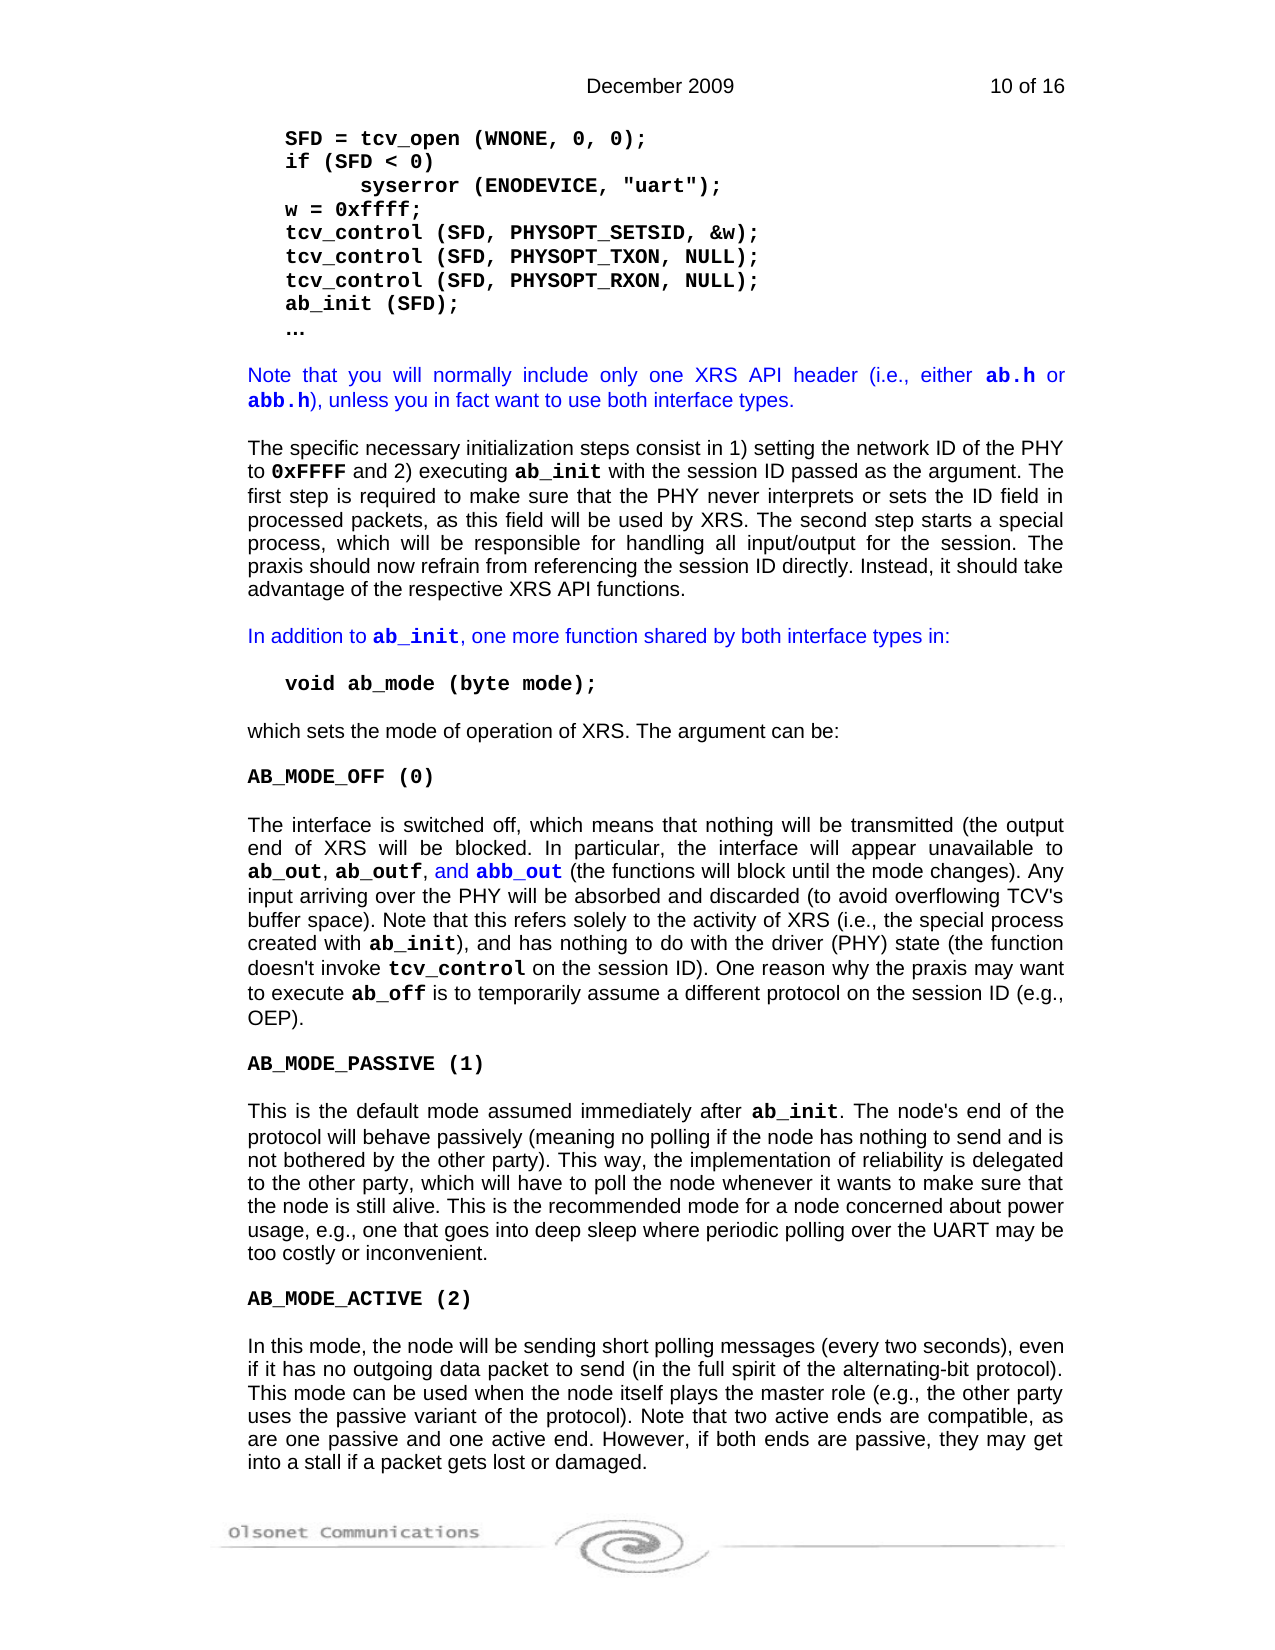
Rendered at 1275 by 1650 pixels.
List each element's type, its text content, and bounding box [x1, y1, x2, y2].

text The interface is switched off, which means that nothing will be transmitted (the output end of XRS will be blocked. In particular, the interface will appear unavailable to ab_out, ab_outf, and abb_out (the functions will block until the mode changes). Any input arriving over the PHY will be absorbed and discarded (to avoid overflowing TCV's buffer space). Note that this refers solely to the activity of XRS (i.e., the special process created with ab_init), and has nothing to do with the driver (PHY) state (the function doesn't invoke tcv_control on the session ID). One reason why the praxis may want to execute ab_off is to temporarily assume a different protocol on the session ID (e.g., OEP). [247, 813, 1065, 1030]
text tcv_control (SFD, PHYSOPT_TXON, NULL); [285, 246, 1065, 269]
text SFD = tcv_open (WNONE, 0, 0); [285, 128, 1065, 151]
text In addition to ab_init, one more function shared by both interface types in: [247, 624, 1065, 649]
text AB_MODE_PASSIVE (1) [247, 1053, 1065, 1077]
text tcv_control (SFD, PHYSOPT_RXON, NULL); [285, 269, 1065, 293]
text This is the default mode assumed immediately after ab_init. The node's end of the protocol will behave passively (meaning no polling if the node has nothing to send and is not bothered by the other party). This way, the implementation of reliability is delegated to the other party, which will have to poll the node whenever it wants to make sure that the node is still alive. This is the recommended mode for a node concerned about power usage, e.g., one that goes into deep sleep where periodic polling over the UART may be too costly or inconvenient. [247, 1100, 1065, 1264]
text if (SFD < 0) [285, 151, 1065, 175]
text … [285, 317, 1065, 340]
text The specific necessary initialization steps consist in 1) setting the network ID of the PHY to 0xFFFF and 2) executing ab_init with the session ID passed as the argument. The first step is required to make sure that the PHY never interprets or sets the ID field in processed packets, as this field will be used by XRS. The second step starts a special process, which will be responsible for handling all input/output for the session. The praxis should now refrain from referencing the session ID directly. Instead, it should take advantage of the respective XRS API functions. [247, 437, 1065, 601]
text In this mode, the node will be sending short polling messages (every two seconds), even if it has no outgoing data packet to send (in the full spirit of the alternating-bit protocol). This mode can be used when the node itself plays the master role (e.g., the other party uses the passive variant of the protocol). Note that two active ends are compatible, as are one passive and one active end. However, if both ends are passive, they may get into a stall if a packet gets lost or damaged. [247, 1335, 1065, 1474]
text syserror (ENODEVICE, "uart"); [285, 175, 1065, 199]
text ab_init (SFD); [285, 293, 1065, 317]
text tcv_control (SFD, PHYSOPT_SETSID, &w); [285, 222, 1065, 246]
text which sets the mode of operation of XRS. The argument can be: [247, 720, 1065, 743]
text w = 0xffff; [285, 199, 1065, 222]
picture [210, 1504, 1065, 1596]
text AB_MODE_OFF (0) [247, 767, 1065, 790]
text AB_MODE_ACTIVE (2) [247, 1288, 1065, 1311]
text void ab_mode (byte mode); [285, 673, 1065, 697]
text Note that you will normally include only one XRS API header (i.e., either ab.h or abb.h), unless you in fact want to use both interface types. [247, 363, 1065, 413]
